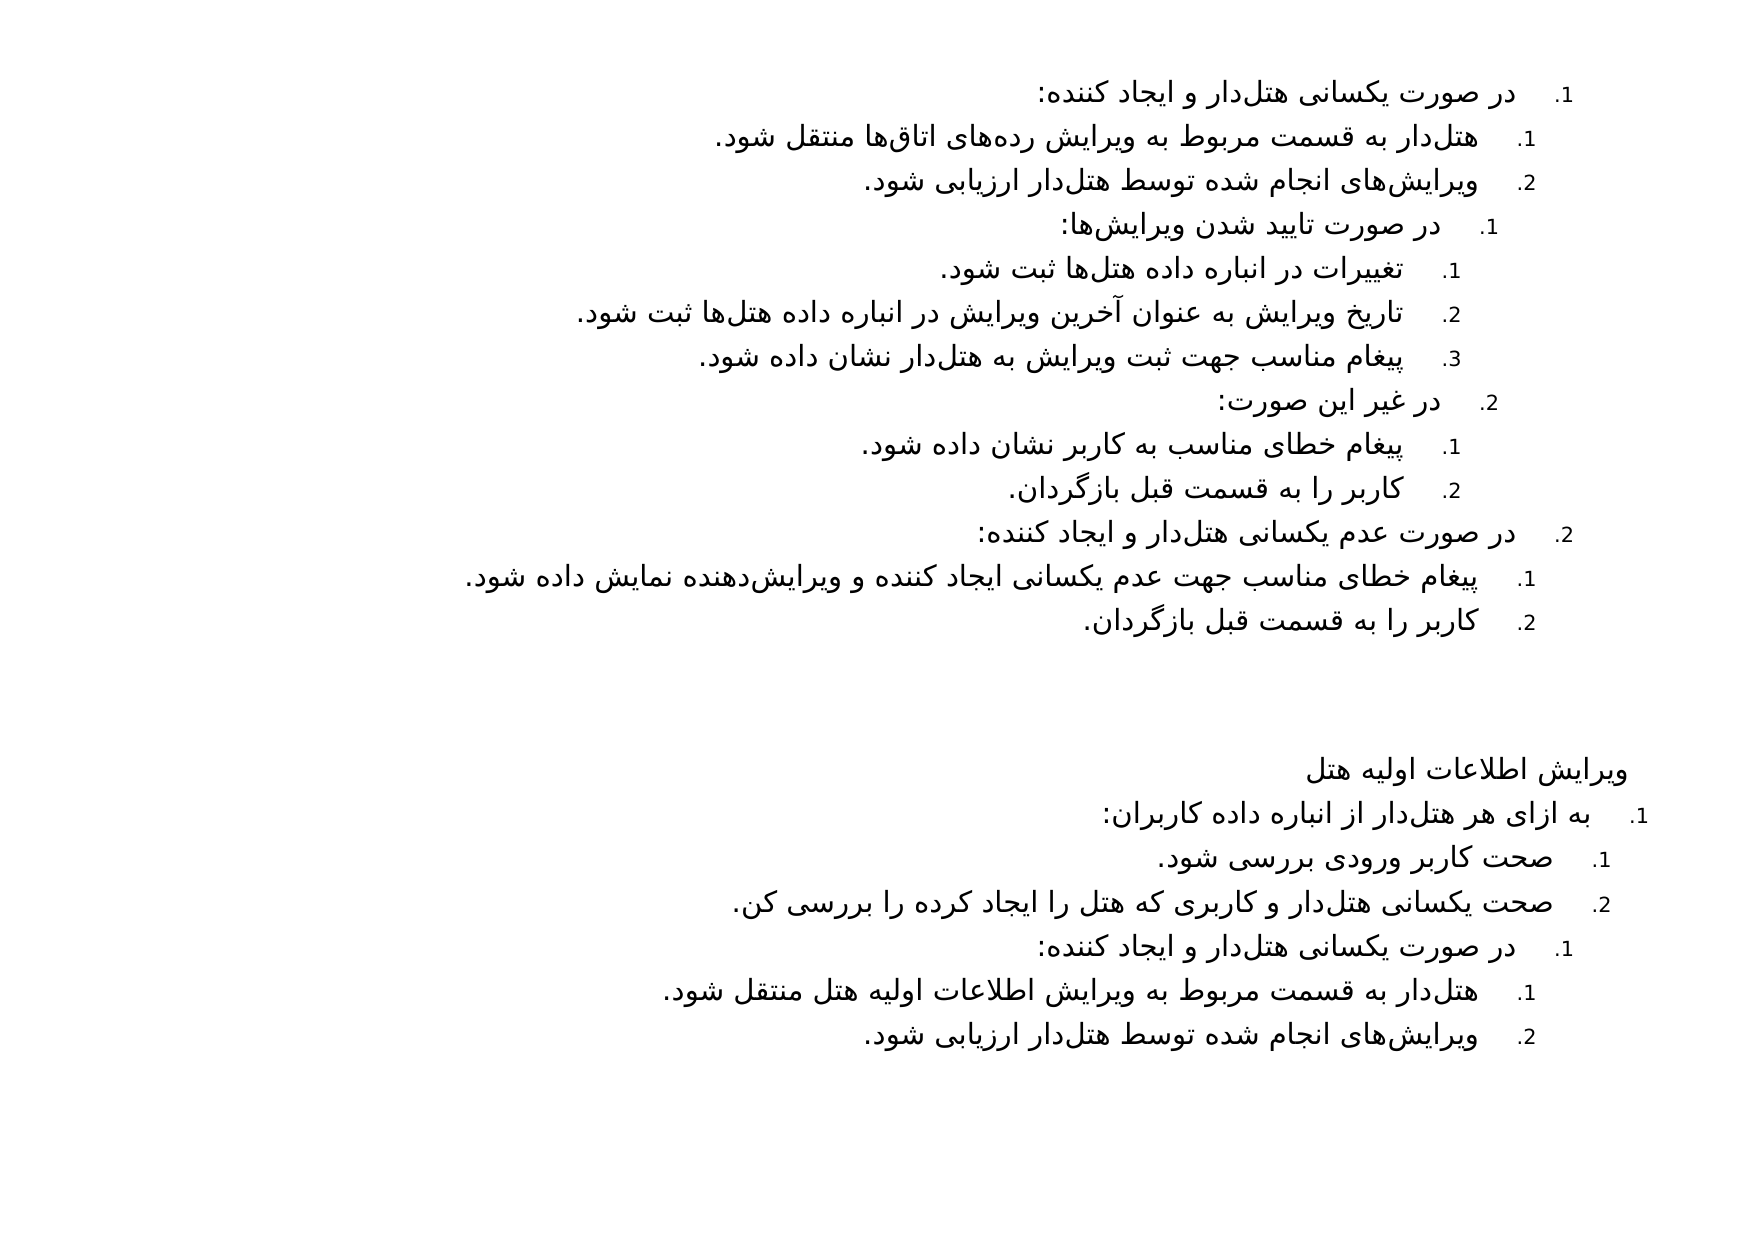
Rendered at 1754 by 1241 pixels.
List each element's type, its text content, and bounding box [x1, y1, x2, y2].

list تاریخ ویرایش به عنوان آخرین ویرایش در انباره داده هتل‌ها ثبت شود. [125, 295, 1441, 329]
list پیغام خطای مناسب جهت عدم یکسانی ایجاد کننده و ویرایش‌دهنده نمایش داده شود. [125, 560, 1516, 594]
list پیغام مناسب جهت ثبت ویرایش به هتل‌دار نشان داده شود. [125, 339, 1441, 373]
list هتل‌دار به قسمت مربوط به ویرایش رده‌های اتاق‌ها منتقل شود. [125, 119, 1516, 153]
list صحت یکسانی هتل‌دار و کاربری که هتل را ایجاد کرده را بررسی کن. [125, 885, 1591, 919]
list در صورت عدم یکسانی هتل‌دار و ایجاد کننده: [125, 516, 1554, 549]
list ویرایش‌های انجام شده توسط هتل‌دار ارزیابی شود. [125, 163, 1516, 197]
text ویرایش اطلاعات اولیه هتل [125, 753, 1629, 787]
list به ازای هر هتل‌دار از انباره داده کاربران: [125, 797, 1629, 831]
list در صورت یکسانی هتل‌دار و ایجاد کننده: [125, 75, 1554, 109]
list تغییرات در انباره داده هتل‌ها ثبت شود. [125, 251, 1441, 285]
list کاربر را به قسمت قبل بازگردان. [125, 604, 1516, 689]
list پیغام خطای مناسب به کاربر نشان داده شود. [125, 427, 1441, 461]
list در صورت یکسانی هتل‌دار و ایجاد کننده: [125, 929, 1554, 963]
list در صورت تایید شدن ویرایش‌ها: [125, 207, 1479, 241]
list ویرایش‌های انجام شده توسط هتل‌دار ارزیابی شود. [125, 1017, 1516, 1051]
list هتل‌دار به قسمت مربوط به ویرایش اطلاعات اولیه هتل منتقل شود. [125, 973, 1516, 1007]
list کاربر را به قسمت قبل بازگردان. [125, 472, 1441, 506]
list در غیر این صورت: [125, 383, 1479, 417]
list صحت کاربر ورودی بررسی شود. [125, 841, 1591, 875]
